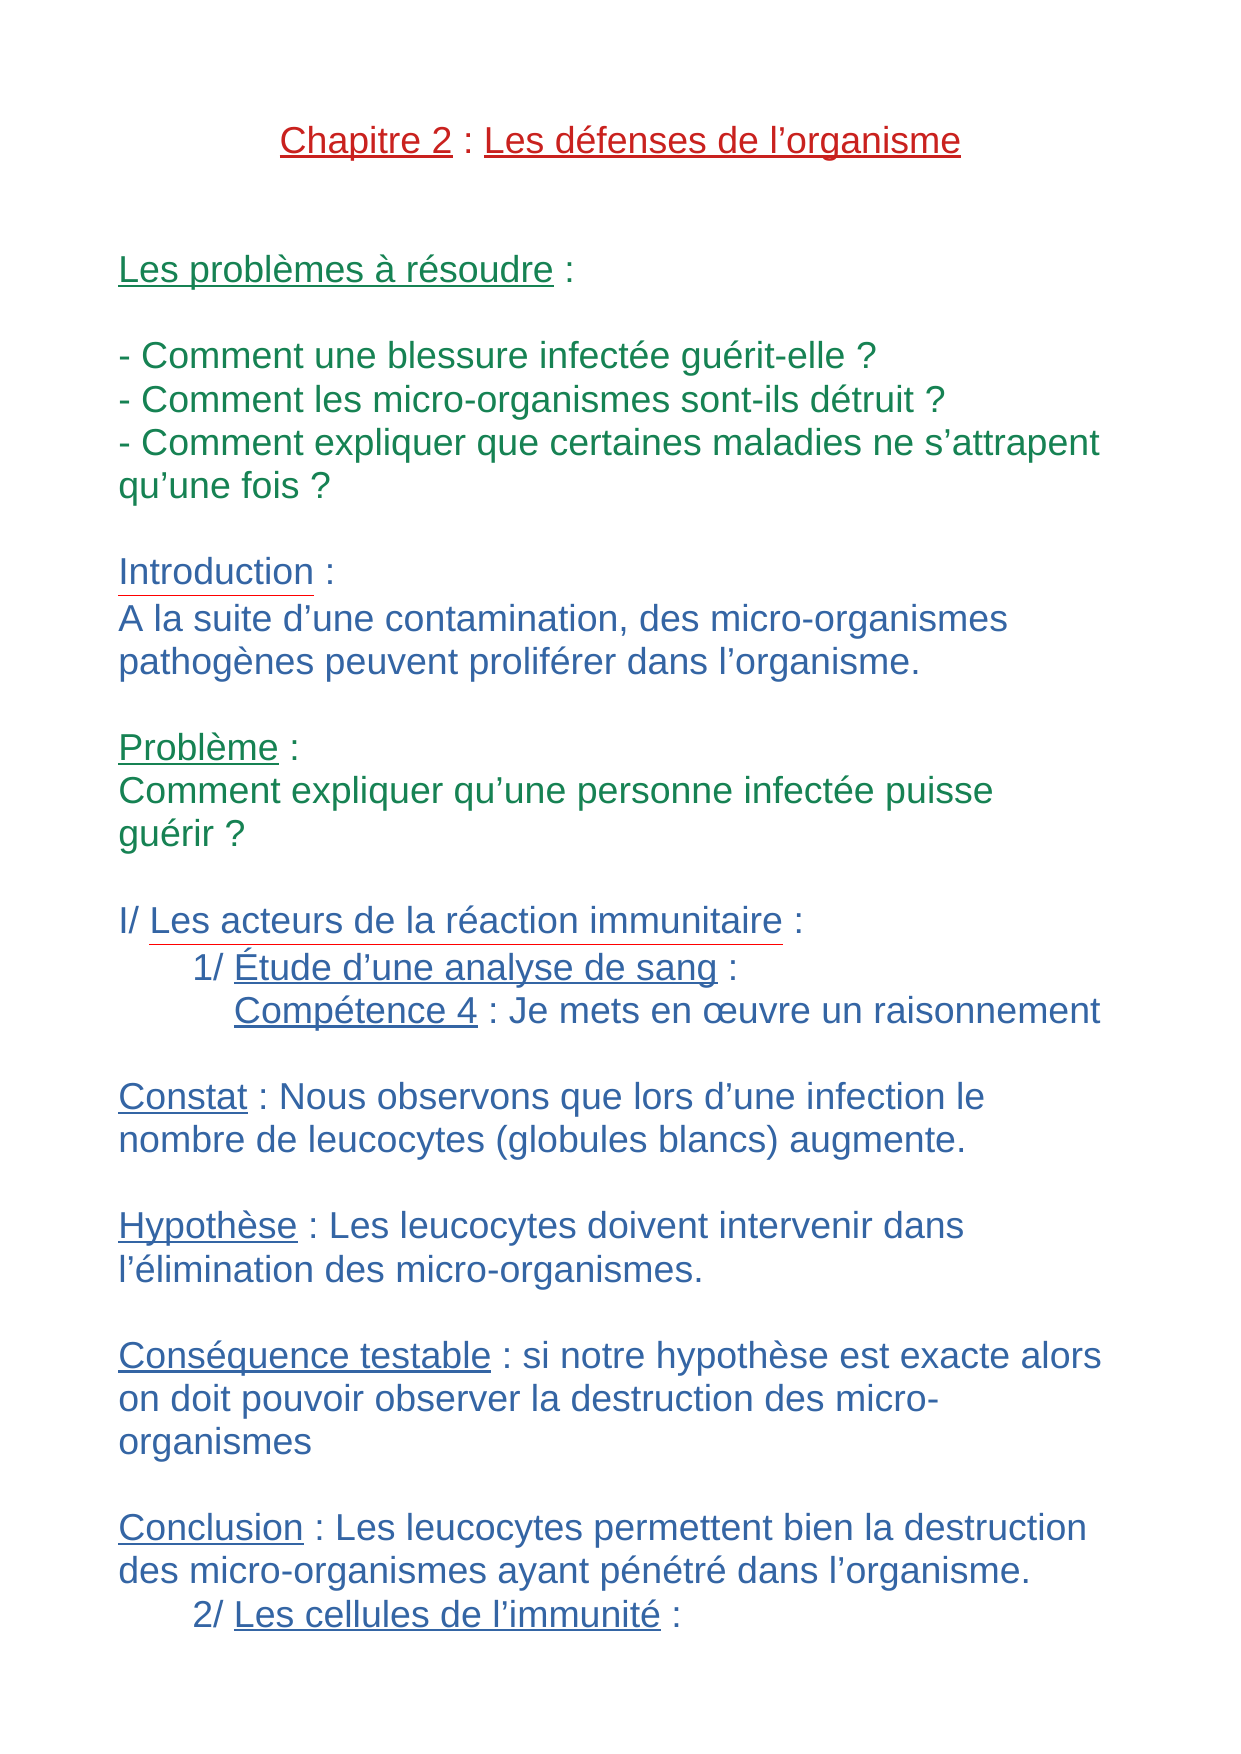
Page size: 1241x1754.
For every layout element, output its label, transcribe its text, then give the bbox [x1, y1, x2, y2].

text Les problèmes à résoudre : [118, 247, 1122, 291]
text I/ Les acteurs de la réaction immunitaire : [118, 898, 1122, 945]
text Compétence 4 : Je mets en œuvre un raisonnement [118, 988, 1122, 1031]
text Introduction : [118, 549, 1122, 596]
text - Comment une blessure infectée guérit-elle ? [118, 334, 1122, 377]
text Hypothèse : Les leucocytes doivent intervenir dans l’élimination des micro-organismes. [118, 1204, 1122, 1290]
text - Comment expliquer que certaines maladies ne s’attrapent qu’une fois ? [118, 420, 1122, 506]
text Constat : Nous observons que lors d’une infection le nombre de leucocytes (globules blancs) augmente. [118, 1074, 1122, 1161]
text Comment expliquer qu’une personne infectée puisse guérir ? [118, 768, 1122, 855]
text Conséquence testable : si notre hypothèse est exacte alors on doit pouvoir observer la destruction des micro-organismes [118, 1333, 1122, 1462]
text Chapitre 2 : Les défenses de l’organisme [118, 118, 1122, 161]
text 2/ Les cellules de l’immunité : [118, 1592, 1122, 1635]
text 1/ Étude d’une analyse de sang : [118, 945, 1122, 988]
text Conclusion : Les leucocytes permettent bien la destruction des micro-organismes ayant pénétré dans l’organisme. [118, 1506, 1122, 1592]
text - Comment les micro-organismes sont-ils détruit ? [118, 377, 1122, 420]
text A la suite d’une contamination, des micro-organismes pathogènes peuvent proliférer dans l’organisme. [118, 596, 1122, 682]
text Problème : [118, 725, 1122, 768]
